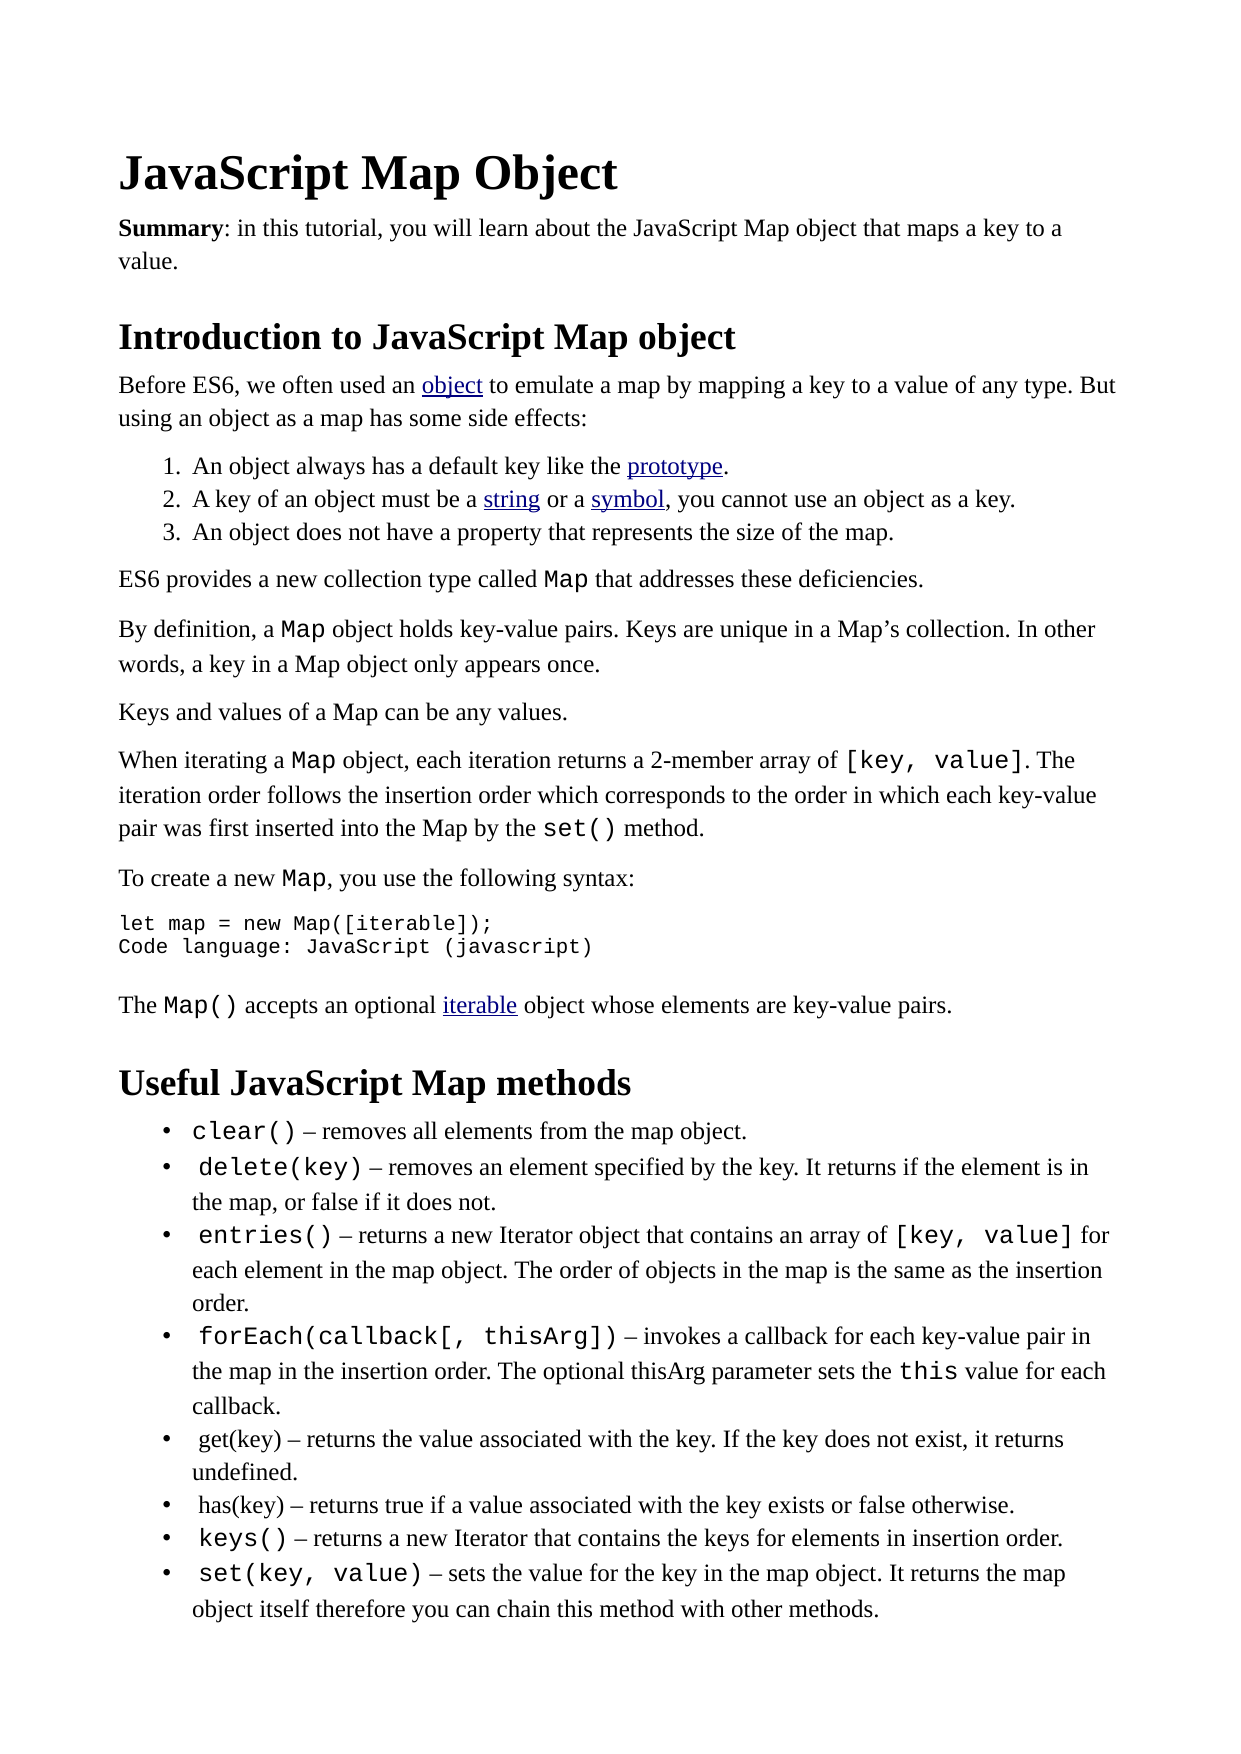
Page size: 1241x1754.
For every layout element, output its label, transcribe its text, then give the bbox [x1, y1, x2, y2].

list delete(key) – removes an element specified by the key. It returns if the element is in the map, or false if it does not. [162, 1152, 1122, 1215]
text Code language: JavaScript (javascript) [118, 937, 1122, 960]
subtitle JavaScript Map Object [118, 143, 1122, 201]
list forEach(callback[, thisArg]) – invokes a callback for each key-value pair in the map in the insertion order. The optional thisArg parameter sets the this value for each callback. [162, 1321, 1122, 1420]
list keys() – returns a new Iterator that contains the keys for elements in insertion order. [162, 1523, 1122, 1554]
list entries() – returns a new Iterator object that contains an array of [key, value] for each element in the map object. The order of objects in the map is the same as the insertion order. [162, 1220, 1122, 1317]
subtitle Introduction to JavaScript Map object [118, 314, 1122, 358]
text let map = new Map([iterable]); [118, 913, 1122, 937]
text ES6 provides a new collection type called Map that addresses these deficiencies. [118, 564, 1122, 595]
list get(key) – returns the value associated with the key. If the key does not exist, it returns undefined. [162, 1424, 1122, 1486]
subtitle Useful JavaScript Map methods [118, 1061, 1122, 1104]
list An object does not have a property that represents the size of the map. [162, 517, 1122, 546]
text The Map() accepts an optional iterable object whose elements are key-value pairs. [118, 990, 1122, 1021]
text By definition, a Map object holds key-value pairs. Keys are unique in a Map’s collection. In other words, a key in a Map object only appears once. [118, 614, 1122, 678]
text To create a new Map, you use the following syntax: [118, 863, 1122, 894]
text Summary: in this tutorial, you will learn about the JavaScript Map object that maps a key to a value. [118, 213, 1122, 275]
list A key of an object must be a string or a symbol, you cannot use an object as a key. [162, 484, 1122, 513]
text Before ES6, we often used an object to emulate a map by mapping a key to a value of any type. But using an object as a map has some side effects: [118, 370, 1122, 432]
list set(key, value) – sets the value for the key in the map object. It returns the map object itself therefore you can chain this method with other methods. [162, 1558, 1122, 1622]
text When iterating a Map object, each iteration returns a 2-member array of [key, value]. The iteration order follows the insertion order which corresponds to the order in which each key-value pair was first inserted into the Map by the set() method. [118, 745, 1122, 844]
list has(key) – returns true if a value associated with the key exists or false otherwise. [162, 1490, 1122, 1519]
text Keys and values of a Map can be any values. [118, 697, 1122, 726]
list clear() – removes all elements from the map object. [162, 1116, 1122, 1147]
list An object always has a default key like the prototype. [162, 451, 1122, 479]
